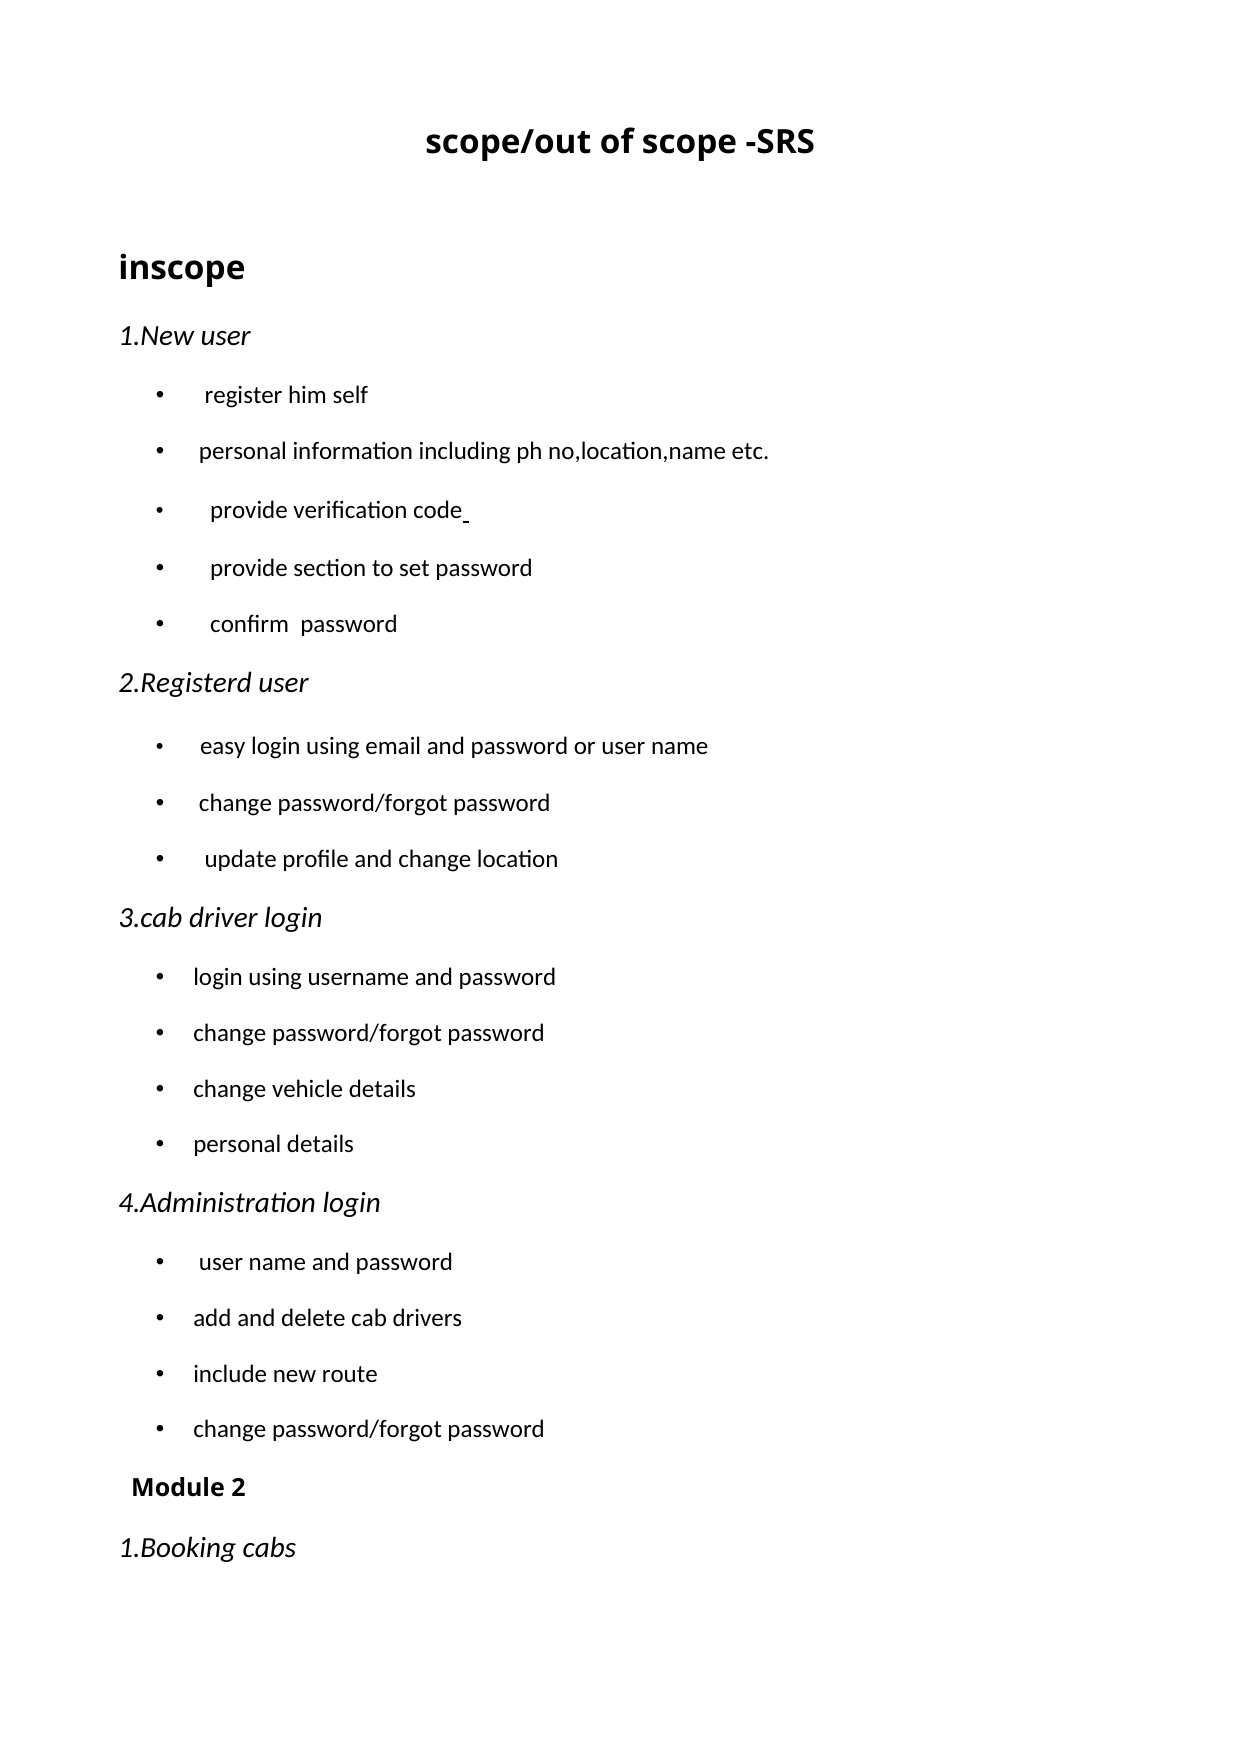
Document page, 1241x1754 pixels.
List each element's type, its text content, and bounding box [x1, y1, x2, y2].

text 2.Registerd user [118, 664, 1122, 700]
list register him self [156, 379, 1063, 409]
text 1.New user [118, 317, 1122, 353]
list user name and password [156, 1246, 1122, 1277]
text inscope [118, 244, 1122, 289]
text 3.cab driver login [118, 899, 1122, 935]
text Module 2 [118, 1469, 1122, 1503]
list confirm password [156, 608, 1063, 639]
list change vehicle details [156, 1073, 1122, 1103]
text 1.Booking cabs [118, 1529, 1122, 1565]
text scope/out of scope -SRS [118, 118, 1122, 163]
list include new route [156, 1358, 1122, 1388]
list easy login using email and password or user name [156, 726, 1122, 761]
text 4.Administration login [118, 1184, 1122, 1220]
list change password/forgot password [156, 1414, 1122, 1444]
list change password/forgot password [156, 1017, 1122, 1047]
list add and delete cab drivers [156, 1302, 1122, 1332]
list update profile and change location [156, 843, 1122, 874]
list change password/forgot password [156, 788, 1122, 818]
list login using username and password [156, 961, 1122, 992]
list personal details [156, 1128, 1122, 1159]
list provide section to set password [156, 552, 1063, 583]
list personal information including ph no,location,name etc. [156, 435, 1063, 465]
list provide verification code [156, 491, 1063, 526]
